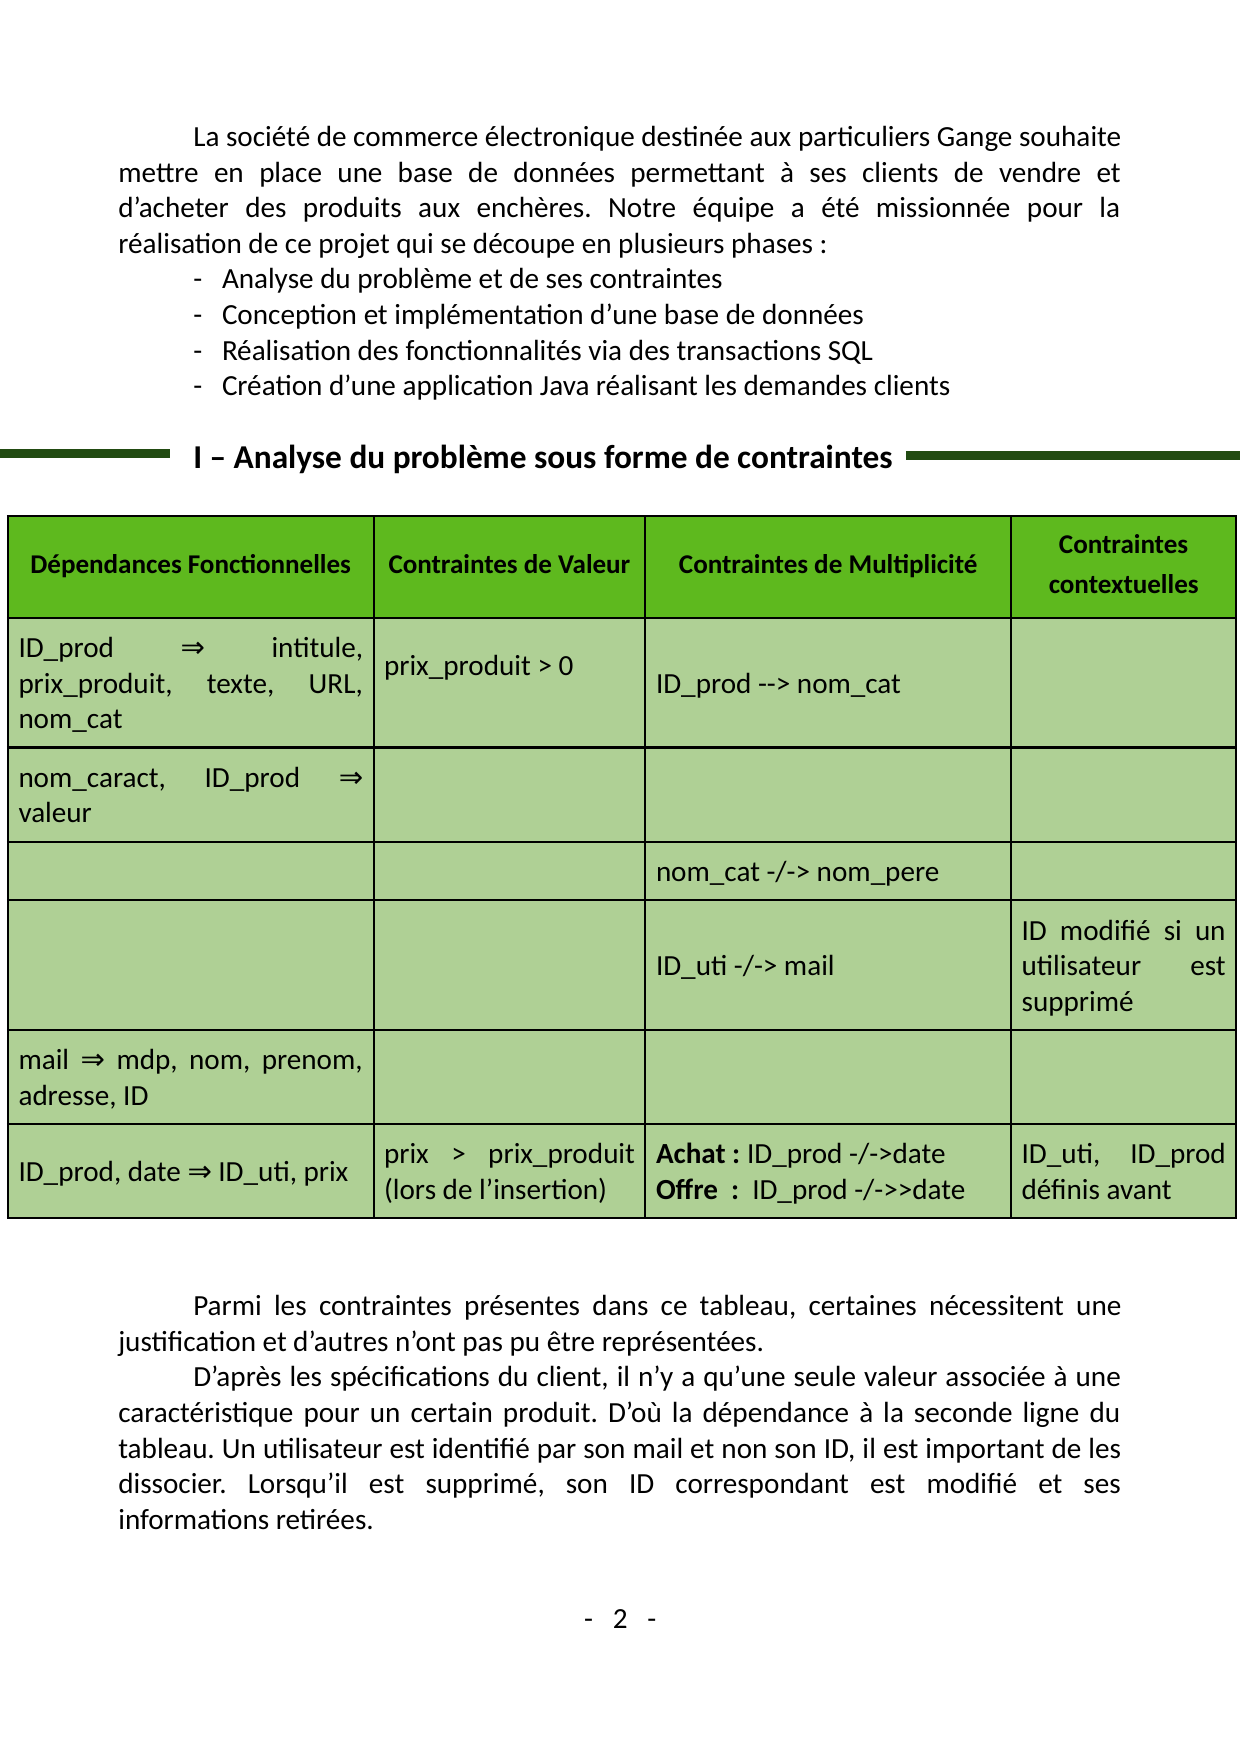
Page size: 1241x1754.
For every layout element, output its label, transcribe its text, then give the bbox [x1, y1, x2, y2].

table_header Contraintes de Multiplicité [646, 517, 1010, 617]
table_header Contraintes contextuelles [1012, 517, 1235, 617]
table_cell [375, 1031, 644, 1123]
text La société de commerce électronique destinée aux particuliers Gange souhaite mettre en place une base de données permettant à ses clients de vendre et d’acheter des produits aux enchères. Notre équipe a été missionnée pour la réalisation de ce projet qui se découpe en plusieurs phases : [118, 118, 1122, 261]
table_cell ID modifié si un utilisateur est supprimé [1012, 901, 1235, 1029]
text - Création d’une application Java réalisant les demandes clients [118, 367, 1122, 403]
table_cell prix_produit > 0 [375, 619, 644, 746]
text D’après les spécifications du client, il n’y a qu’une seule valeur associée à une caractéristique pour un certain produit. D’où la dépendance à la seconde ligne du tableau. Un utilisateur est identifié par son mail et non son ID, il est important de les dissocier. Lorsqu’il est supprimé, son ID correspondant est modifié et ses informations retirées. [118, 1358, 1122, 1537]
table_cell [9, 901, 373, 1029]
table_cell [646, 749, 1010, 841]
table_cell prix > prix_produit (lors de l’insertion) [375, 1125, 644, 1217]
text I – Analyse du problème sous forme de contraintes [118, 436, 1122, 477]
text - Analyse du problème et de ses contraintes [118, 261, 1122, 296]
table_cell [375, 749, 644, 841]
table_cell [646, 1031, 1010, 1123]
table_cell [1012, 1031, 1235, 1123]
text Parmi les contraintes présentes dans ce tableau, certaines nécessitent une justification et d’autres n’ont pas pu être représentées. [118, 1287, 1122, 1358]
table_cell ID_uti -/-> mail [646, 901, 1010, 1029]
table_cell ID_uti, ID_prod définis avant [1012, 1125, 1235, 1217]
table_cell [1012, 843, 1235, 899]
text - Conception et implémentation d’une base de données [118, 296, 1122, 332]
table_cell [9, 843, 373, 899]
table_cell nom_cat -/-> nom_pere [646, 843, 1010, 899]
table_cell Achat : ID_prod -/->date Offre : ID_prod -/->>date [646, 1125, 1010, 1217]
table_cell [375, 901, 644, 1029]
table_cell nom_caract, ID_prod ⇒ valeur [9, 749, 373, 841]
text - Réalisation des fonctionnalités via des transactions SQL [118, 332, 1122, 367]
table_cell ID_prod --> nom_cat [646, 619, 1010, 746]
table_cell [1012, 619, 1235, 746]
table_header Dépendances Fonctionnelles [9, 517, 373, 617]
table_cell ID_prod ⇒ intitule, prix_produit, texte, URL, nom_cat [9, 619, 373, 746]
table_cell [375, 843, 644, 899]
table_cell [1012, 749, 1235, 841]
table_header Contraintes de Valeur [375, 517, 644, 617]
table_cell ID_prod, date ⇒ ID_uti, prix [9, 1125, 373, 1217]
table_cell mail ⇒ mdp, nom, prenom, adresse, ID [9, 1031, 373, 1123]
